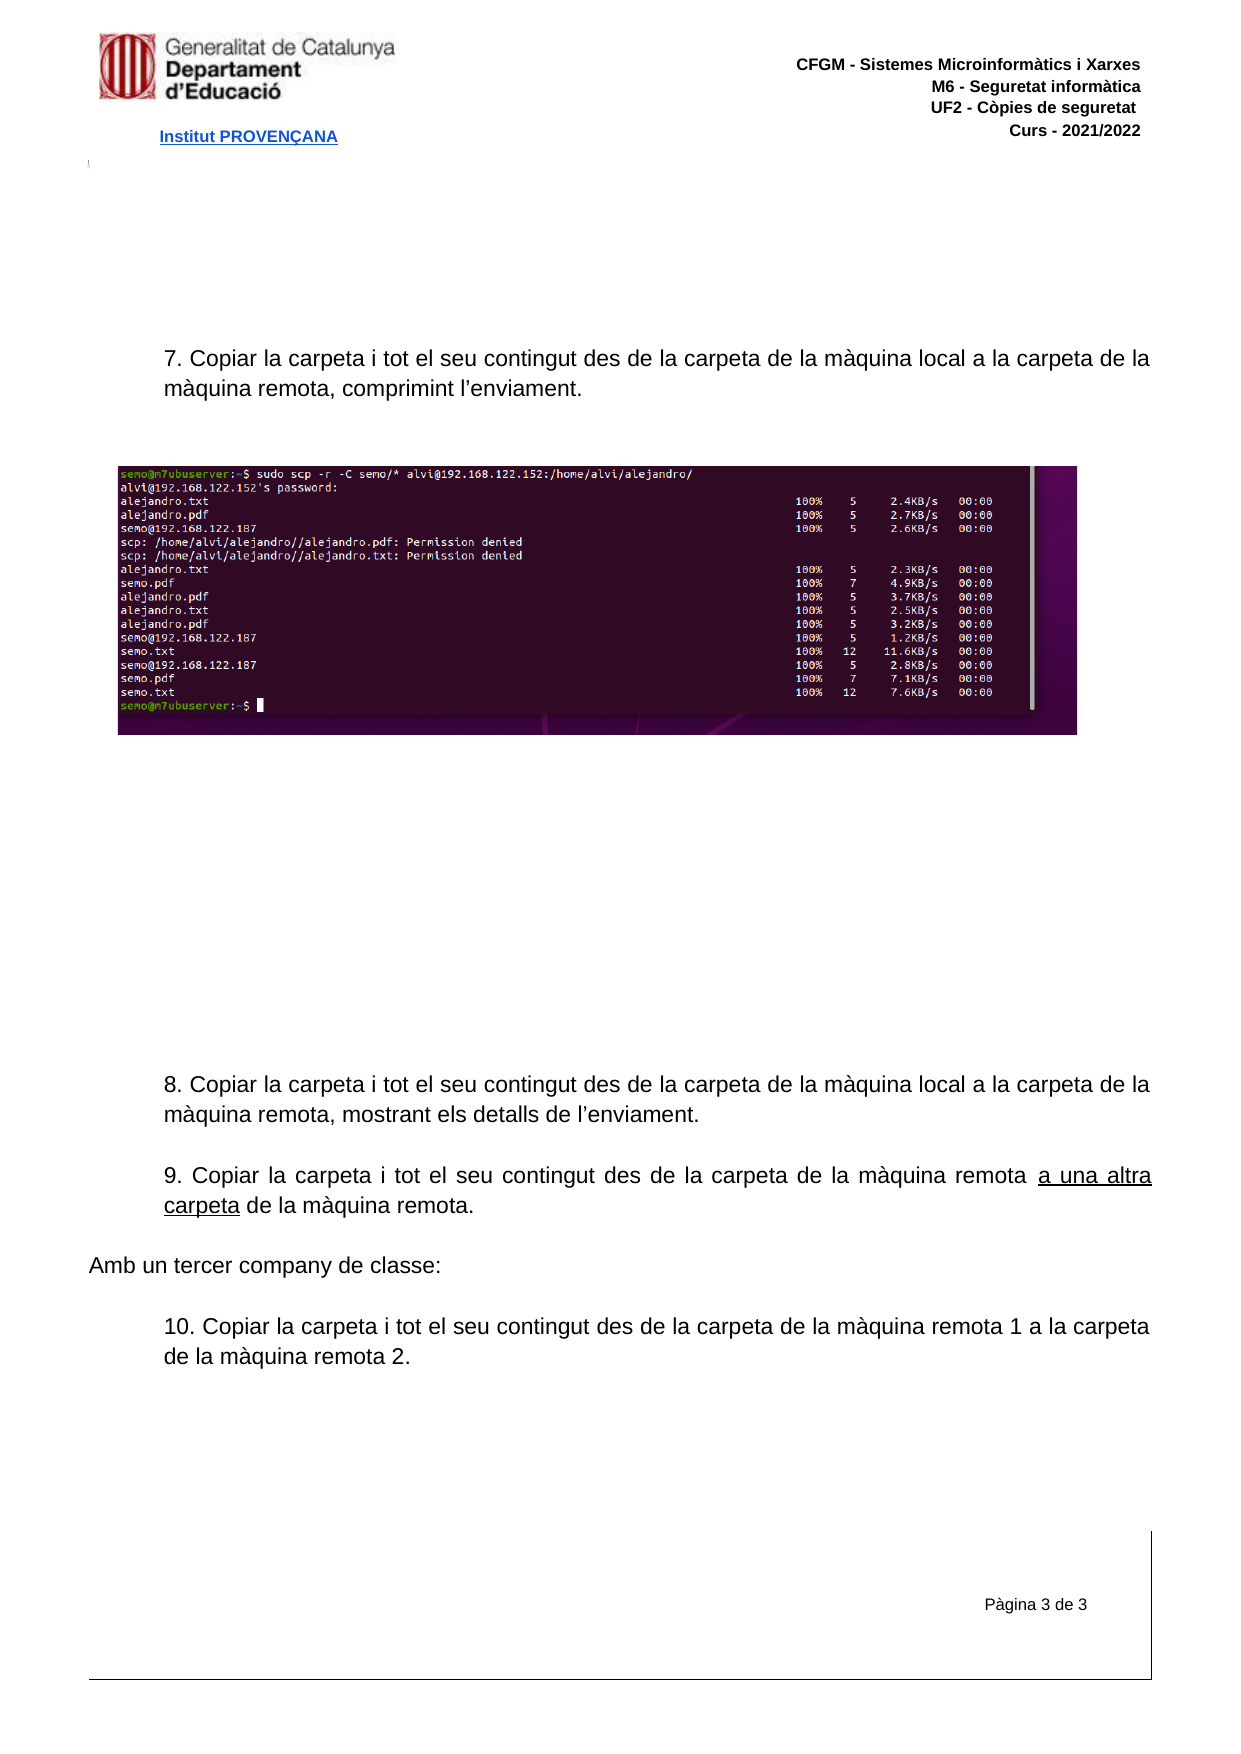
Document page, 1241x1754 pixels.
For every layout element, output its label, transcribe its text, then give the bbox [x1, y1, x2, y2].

picture [98, 32, 398, 102]
text Amb un tercer company de classe: [88, 1252, 1152, 1279]
picture [117, 466, 1078, 735]
text 10. Copiar la carpeta i tot el seu contingut des de la carpeta de la màquina remota 1 a la carpeta de la màquina remota 2. [163, 1313, 1152, 1369]
text 8. Copiar la carpeta i tot el seu contingut des de la carpeta de la màquina local a la carpeta de la màquina remota, mostrant els detalls de l’enviament. [163, 1071, 1152, 1128]
text 7. Copiar la carpeta i tot el seu contingut des de la carpeta de la màquina local a la carpeta de la màquina remota, comprimint l’enviament. [163, 345, 1152, 401]
text 9. Copiar la carpeta i tot el seu contingut des de la carpeta de la màquina remota a una altra carpeta de la màquina remota. [163, 1162, 1152, 1218]
